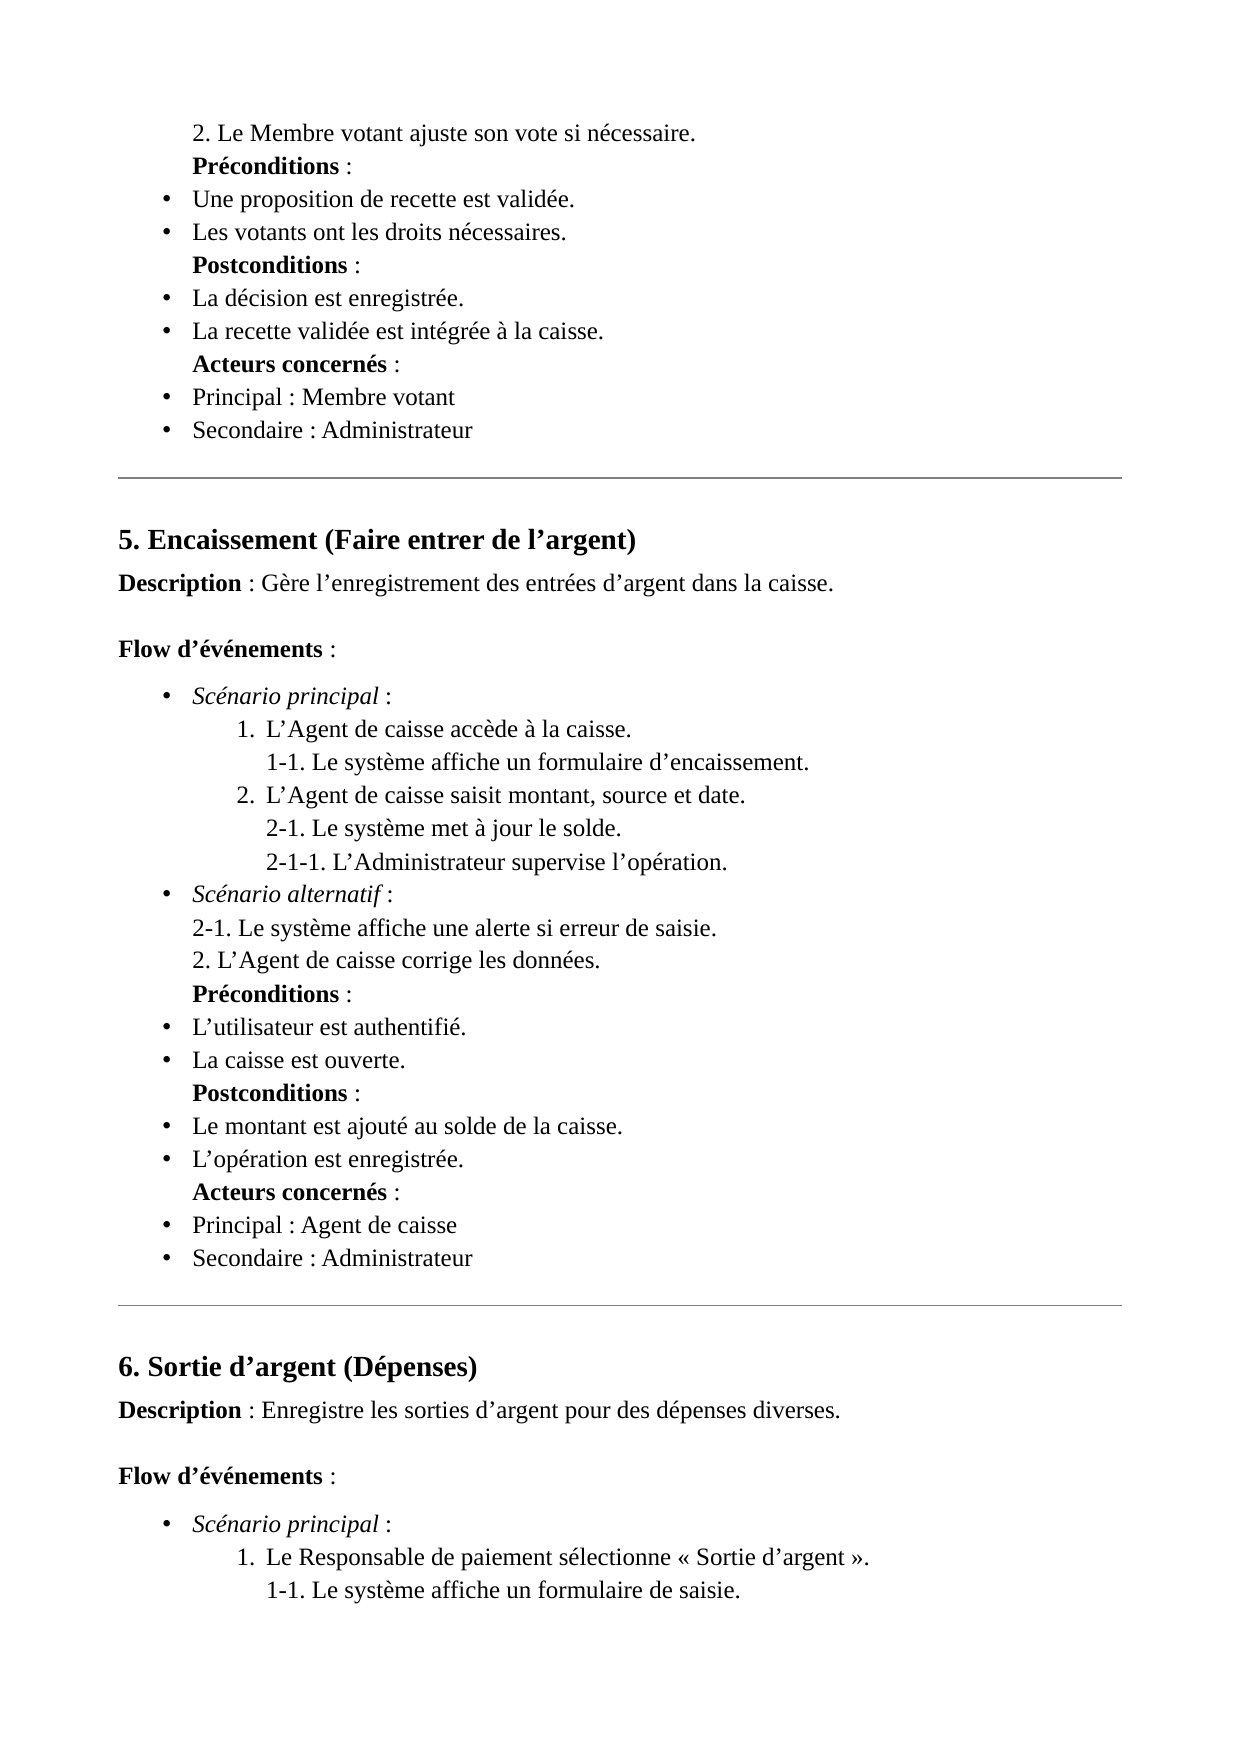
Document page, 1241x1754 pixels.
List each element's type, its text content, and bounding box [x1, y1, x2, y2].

list La recette validée est intégrée à la caisse. Acteurs concernés : [162, 316, 1122, 378]
text Description : Enregistre les sorties d’argent pour des dépenses diverses. Flow d’événements : [118, 1395, 1122, 1490]
list Scénario principal : [162, 681, 1122, 710]
list Secondaire : Administrateur [162, 1243, 1122, 1272]
list L’Agent de caisse saisit montant, source et date. 2-1. Le système met à jour le solde. 2-1-1. L’Administrateur supervise l’opération. [236, 781, 1122, 875]
list Scénario principal : [162, 1509, 1122, 1538]
subtitle 5. Encaissement (Faire entrer de l’argent) [118, 522, 1122, 555]
subtitle 6. Sortie d’argent (Dépenses) [118, 1349, 1122, 1383]
list La caisse est ouverte. Postconditions : [162, 1045, 1122, 1106]
text Description : Gère l’enregistrement des entrées d’argent dans la caisse. Flow d’événements : [118, 568, 1122, 663]
list Principal : Membre votant [162, 382, 1122, 411]
list 2. Le Membre votant ajuste son vote si nécessaire. Préconditions : [162, 118, 1122, 180]
list Une proposition de recette est validée. [162, 184, 1122, 213]
list Principal : Agent de caisse [162, 1210, 1122, 1238]
list L’opération est enregistrée. Acteurs concernés : [162, 1144, 1122, 1206]
list Scénario alternatif : 2-1. Le système affiche une alerte si erreur de saisie. 2. L’Agent de caisse corrige les données. Préconditions : [162, 879, 1122, 1007]
list L’utilisateur est authentifié. [162, 1012, 1122, 1040]
list Le Responsable de paiement sélectionne « Sortie d’argent ». 1-1. Le système affiche un formulaire de saisie. [236, 1542, 1122, 1604]
list Le montant est ajouté au solde de la caisse. [162, 1111, 1122, 1139]
list Les votants ont les droits nécessaires. Postconditions : [162, 217, 1122, 279]
list Secondaire : Administrateur [162, 415, 1122, 444]
list La décision est enregistrée. [162, 283, 1122, 312]
list L’Agent de caisse accède à la caisse. 1-1. Le système affiche un formulaire d’encaissement. [236, 714, 1122, 776]
